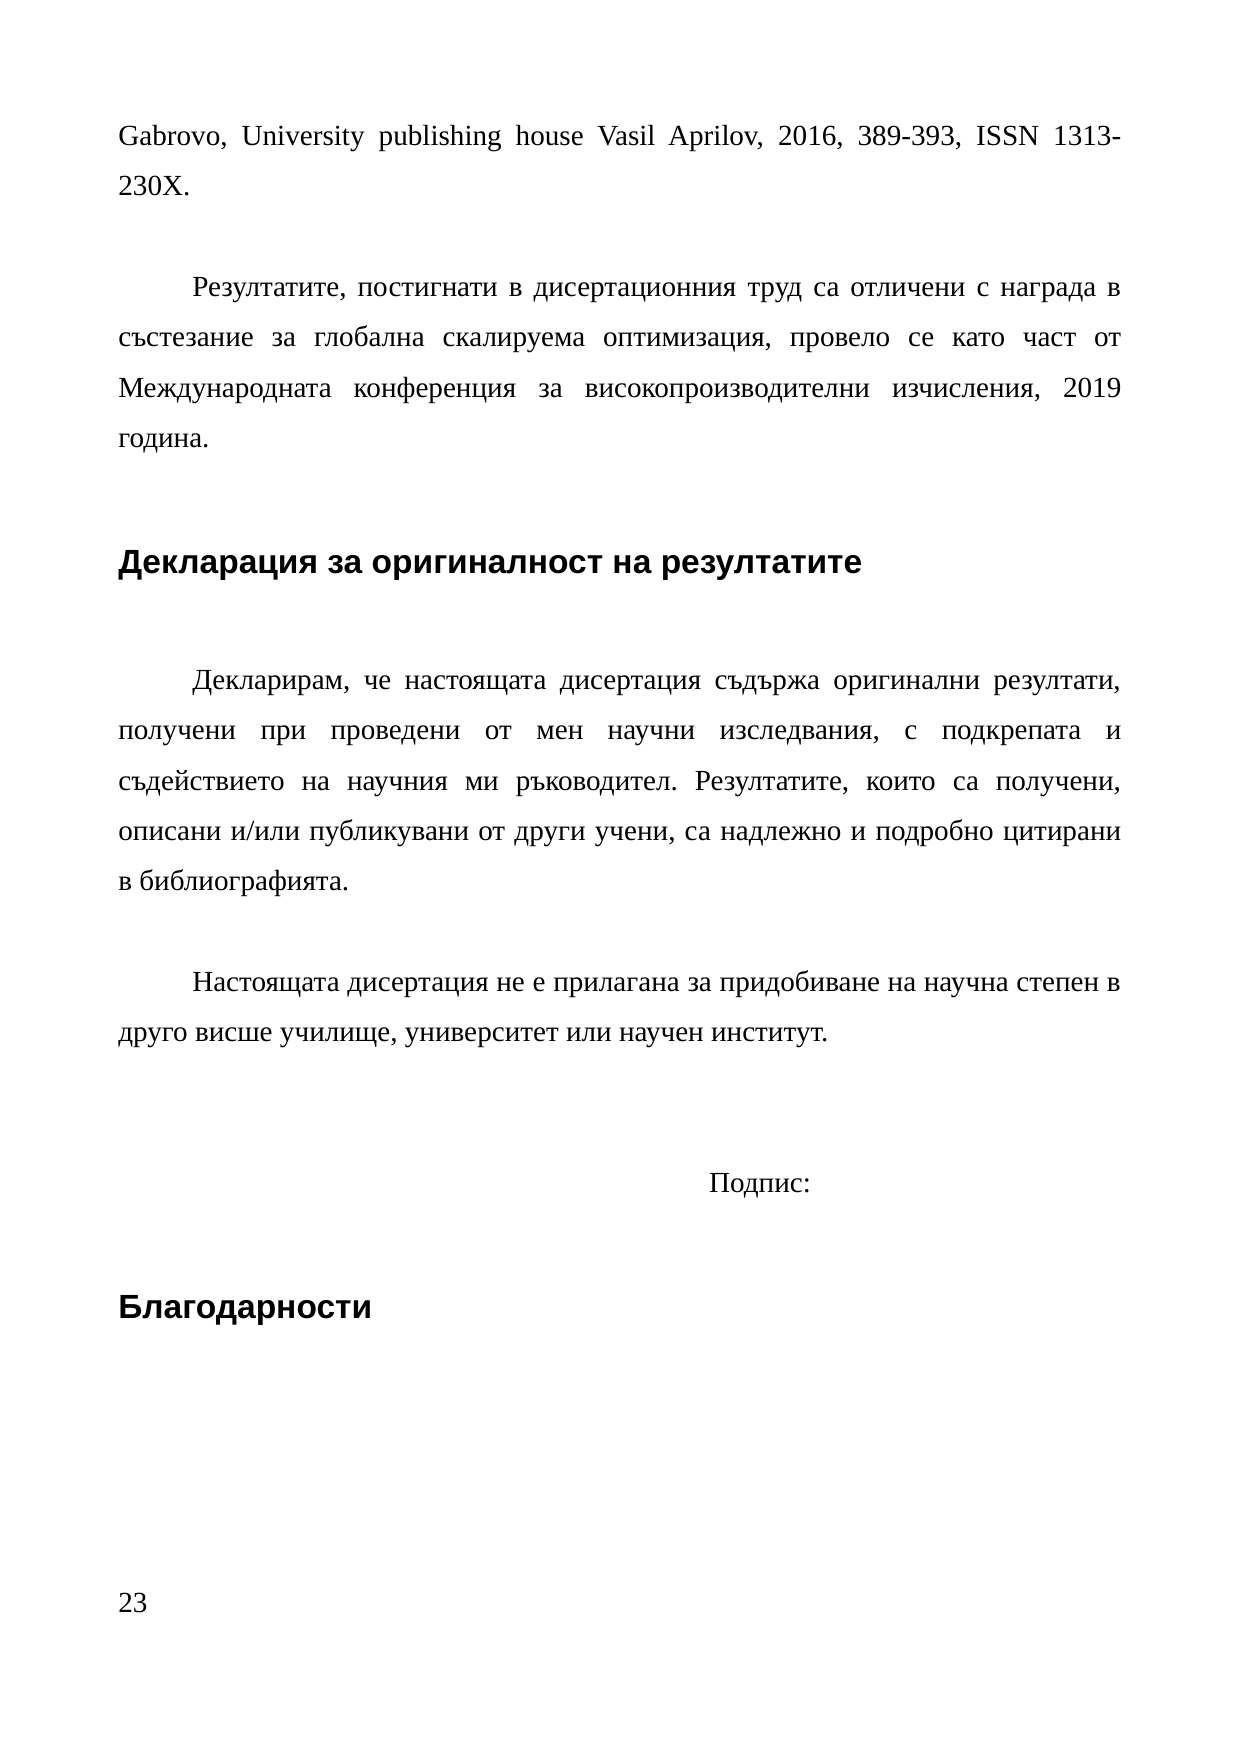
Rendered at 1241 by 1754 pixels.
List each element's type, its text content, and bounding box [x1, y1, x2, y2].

text Резултатите, постигнати в дисертационния труд са отличени с награда в състезание за глобална скалируема оптимизация, провело се като част от Международната конференция за високопроизводителни изчисления, 2019 година. [118, 269, 1122, 453]
text Gabrovo, University publishing house Vasil Aprilov, 2016, 389-393, ISSN 1313-230X. [118, 118, 1122, 202]
text Настоящата дисертация не е прилагана за придобиване на научна степен в друго висше училище, университет или научен институт. [118, 964, 1122, 1048]
subtitle Благодарности [118, 1287, 1122, 1325]
text Декларирам, че настоящата дисертация съдържа оригинални резултати, получени при проведени от мен научни изследвания, с подкрепата и съдействието на научния ми ръководител. Резултатите, които са получени, описани и/или публикувани от други учени, са надлежно и подробно цитирани в библиографията. [118, 662, 1122, 897]
text Подпис: [118, 1165, 1122, 1199]
subtitle Декларация за оригиналност на резултатите [118, 541, 1122, 580]
